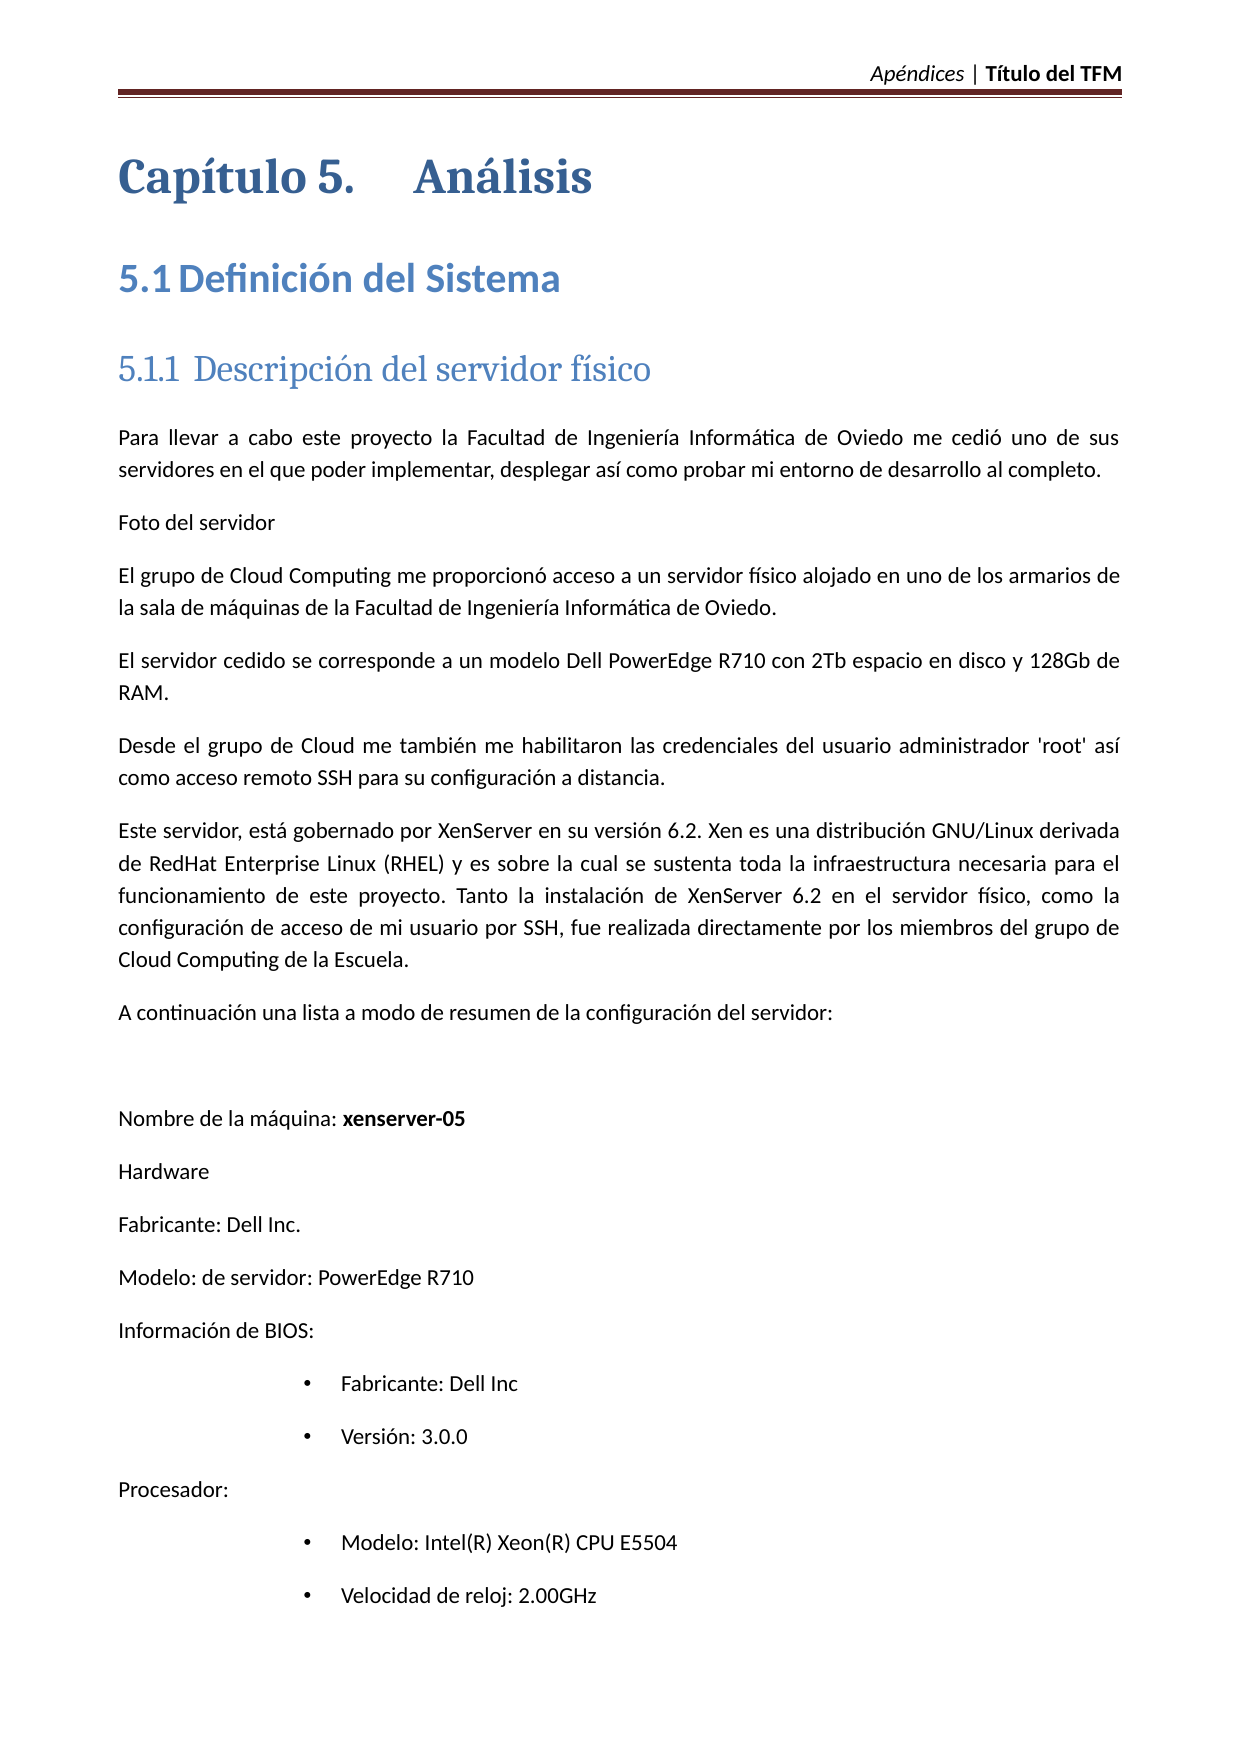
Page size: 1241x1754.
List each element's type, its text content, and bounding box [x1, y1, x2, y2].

text Información de BIOS: [118, 1316, 1122, 1344]
list Versión: 3.0.0 [303, 1422, 1122, 1450]
list Fabricante: Dell Inc [303, 1369, 1122, 1397]
text Nombre de la máquina: xenserver-05 [118, 1104, 1122, 1132]
text Para llevar a cabo este proyecto la Facultad de Ingeniería Informática de Oviedo me cedió uno de sus servidores en el que poder implementar, desplegar así como probar mi entorno de desarrollo al completo. [118, 423, 1122, 483]
subtitle Definición del Sistema [118, 252, 1122, 303]
list Modelo: Intel(R) Xeon(R) CPU E5504 [303, 1528, 1122, 1556]
subtitle Análisis [118, 148, 1122, 206]
list Velocidad de reloj: 2.00GHz [303, 1581, 1122, 1609]
text Este servidor, está gobernado por XenServer en su versión 6.2. Xen es una distribución GNU/Linux derivada de RedHat Enterprise Linux (RHEL) y es sobre la cual se sustenta toda la infraestructura necesaria para el funcionamiento de este proyecto. Tanto la instalación de XenServer 6.2 en el servidor físico, como la configuración de acceso de mi usuario por SSH, fue realizada directamente por los miembros del grupo de Cloud Computing de la Escuela. [118, 816, 1122, 973]
text El servidor cedido se corresponde a un modelo Dell PowerEdge R710 con 2Tb espacio en disco y 128Gb de RAM. [118, 646, 1122, 706]
text Fabricante: Dell Inc. [118, 1210, 1122, 1238]
subtitle Descripción del servidor físico [118, 348, 1122, 391]
text A continuación una lista a modo de resumen de la configuración del servidor: [118, 998, 1122, 1026]
text Desde el grupo de Cloud me también me habilitaron las credenciales del usuario administrador 'root' así como acceso remoto SSH para su configuración a distancia. [118, 731, 1122, 791]
text Foto del servidor [118, 508, 1122, 536]
text Procesador: [118, 1475, 1122, 1503]
text El grupo de Cloud Computing me proporcionó acceso a un servidor físico alojado en uno de los armarios de la sala de máquinas de la Facultad de Ingeniería Informática de Oviedo. [118, 561, 1122, 621]
text Hardware [118, 1157, 1122, 1185]
text Modelo: de servidor: PowerEdge R710 [118, 1263, 1122, 1291]
